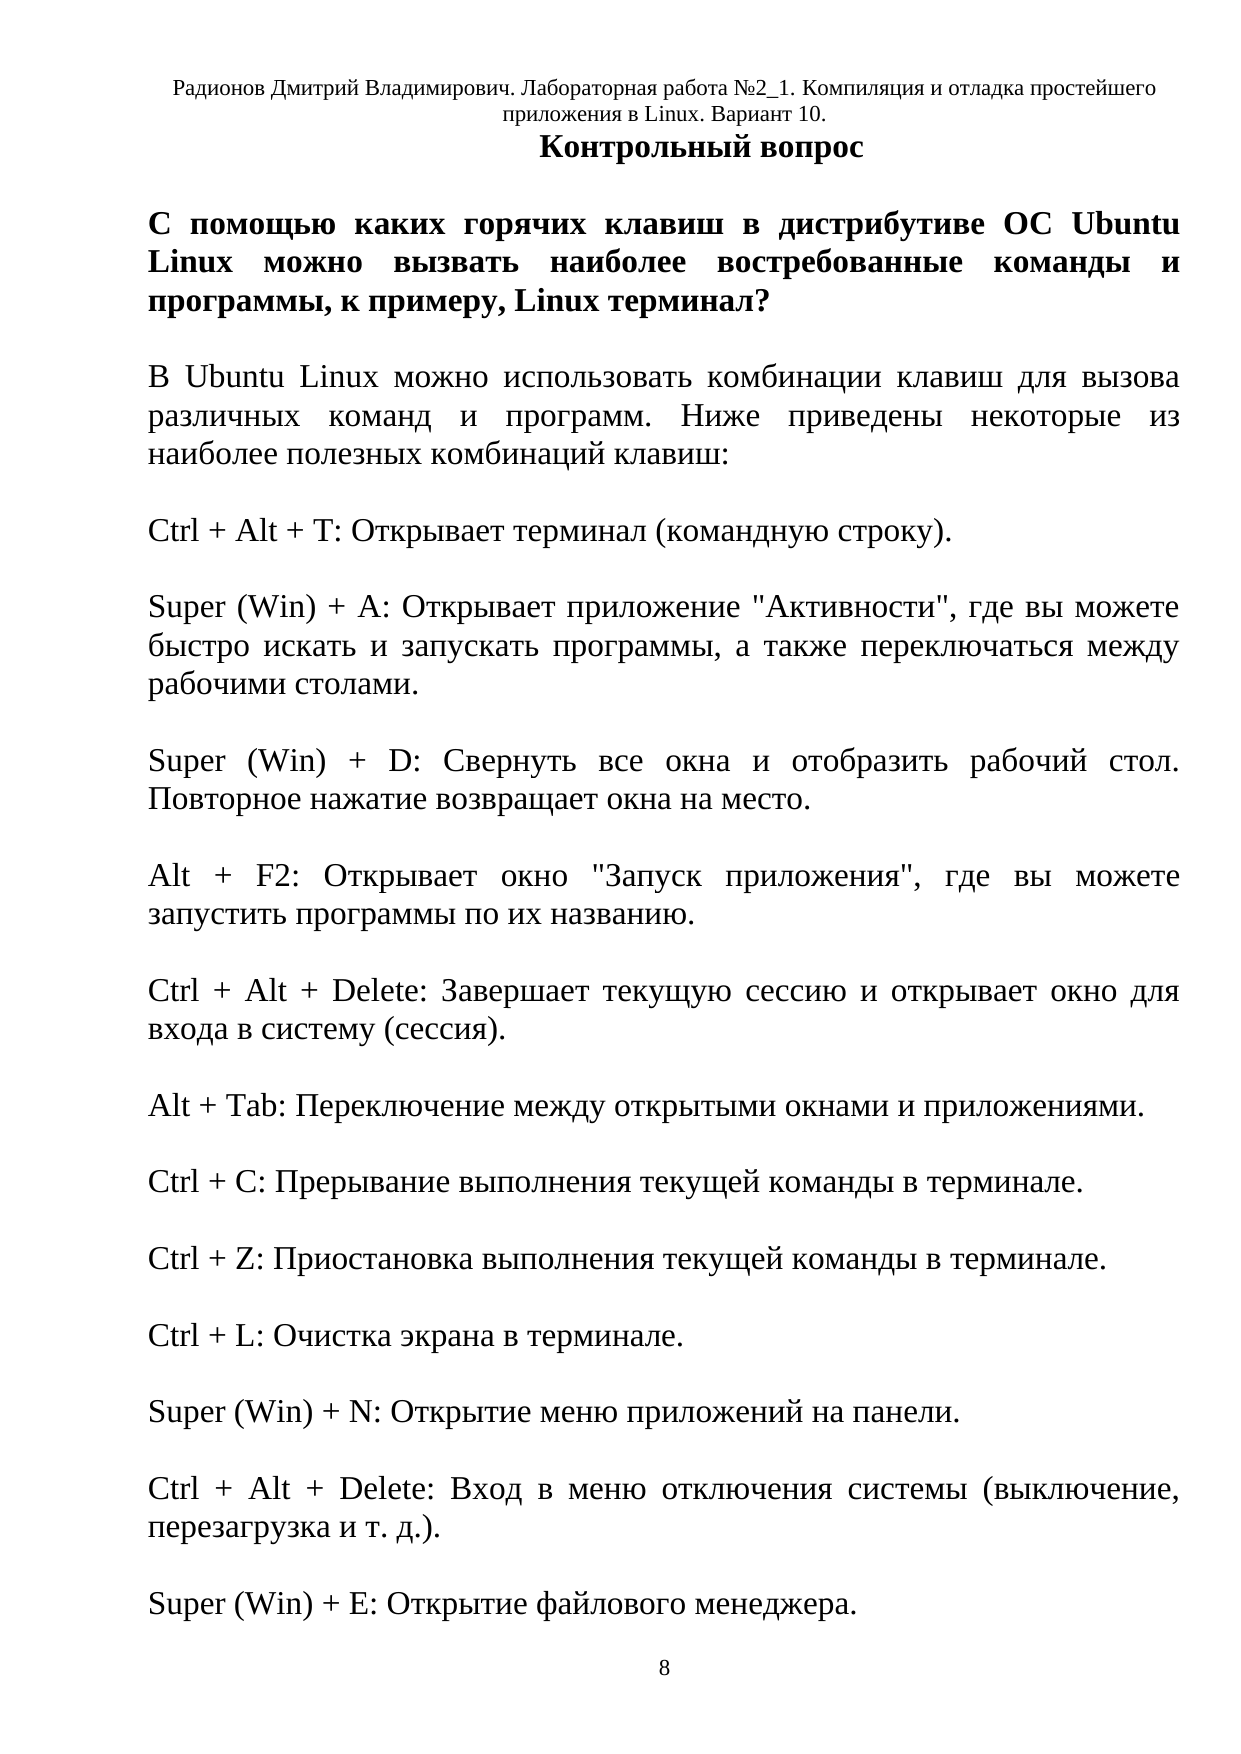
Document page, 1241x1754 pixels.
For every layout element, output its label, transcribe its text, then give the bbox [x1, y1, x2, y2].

text Super (Win) + A: Открывает приложение "Активности", где вы можете быстро искать и запускать программы, а также переключаться между рабочими столами. [148, 587, 1181, 702]
text Ctrl + Alt + T: Открывает терминал (командную строку). [148, 510, 1181, 548]
text Super (Win) + E: Открытие файлового менеджера. [148, 1583, 1181, 1622]
text Alt + F2: Открывает окно "Запуск приложения", где вы можете запустить программы по их названию. [148, 855, 1181, 932]
text Alt + Tab: Переключение между открытыми окнами и приложениями. [148, 1085, 1181, 1123]
text Ctrl + Z: Приостановка выполнения текущей команды в терминале. [148, 1238, 1181, 1277]
text Ctrl + Alt + Delete: Вход в меню отключения системы (выключение, перезагрузка и т. д.). [148, 1468, 1181, 1545]
text Super (Win) + D: Свернуть все окна и отобразить рабочий стол. Повторное нажатие возвращает окна на место. [148, 740, 1181, 817]
text Ctrl + C: Прерывание выполнения текущей команды в терминале. [148, 1162, 1181, 1200]
text Super (Win) + N: Открытие меню приложений на панели. [148, 1392, 1181, 1430]
text Ctrl + L: Очистка экрана в терминале. [148, 1315, 1181, 1353]
text С помощью каких горячих клавиш в дистрибутиве ОС Ubuntu Linux можно вызвать наиболее востребованные команды и программы, к примеру, Linux терминал? [148, 203, 1181, 318]
text В Ubuntu Linux можно использовать комбинации клавиш для вызова различных команд и программ. Ниже приведены некоторые из наиболее полезных комбинаций клавиш: [148, 357, 1181, 472]
text Ctrl + Alt + Delete: Завершает текущую сессию и открывает окно для входа в систему (сессия). [148, 970, 1181, 1047]
text Контрольный вопрос [148, 127, 1181, 165]
